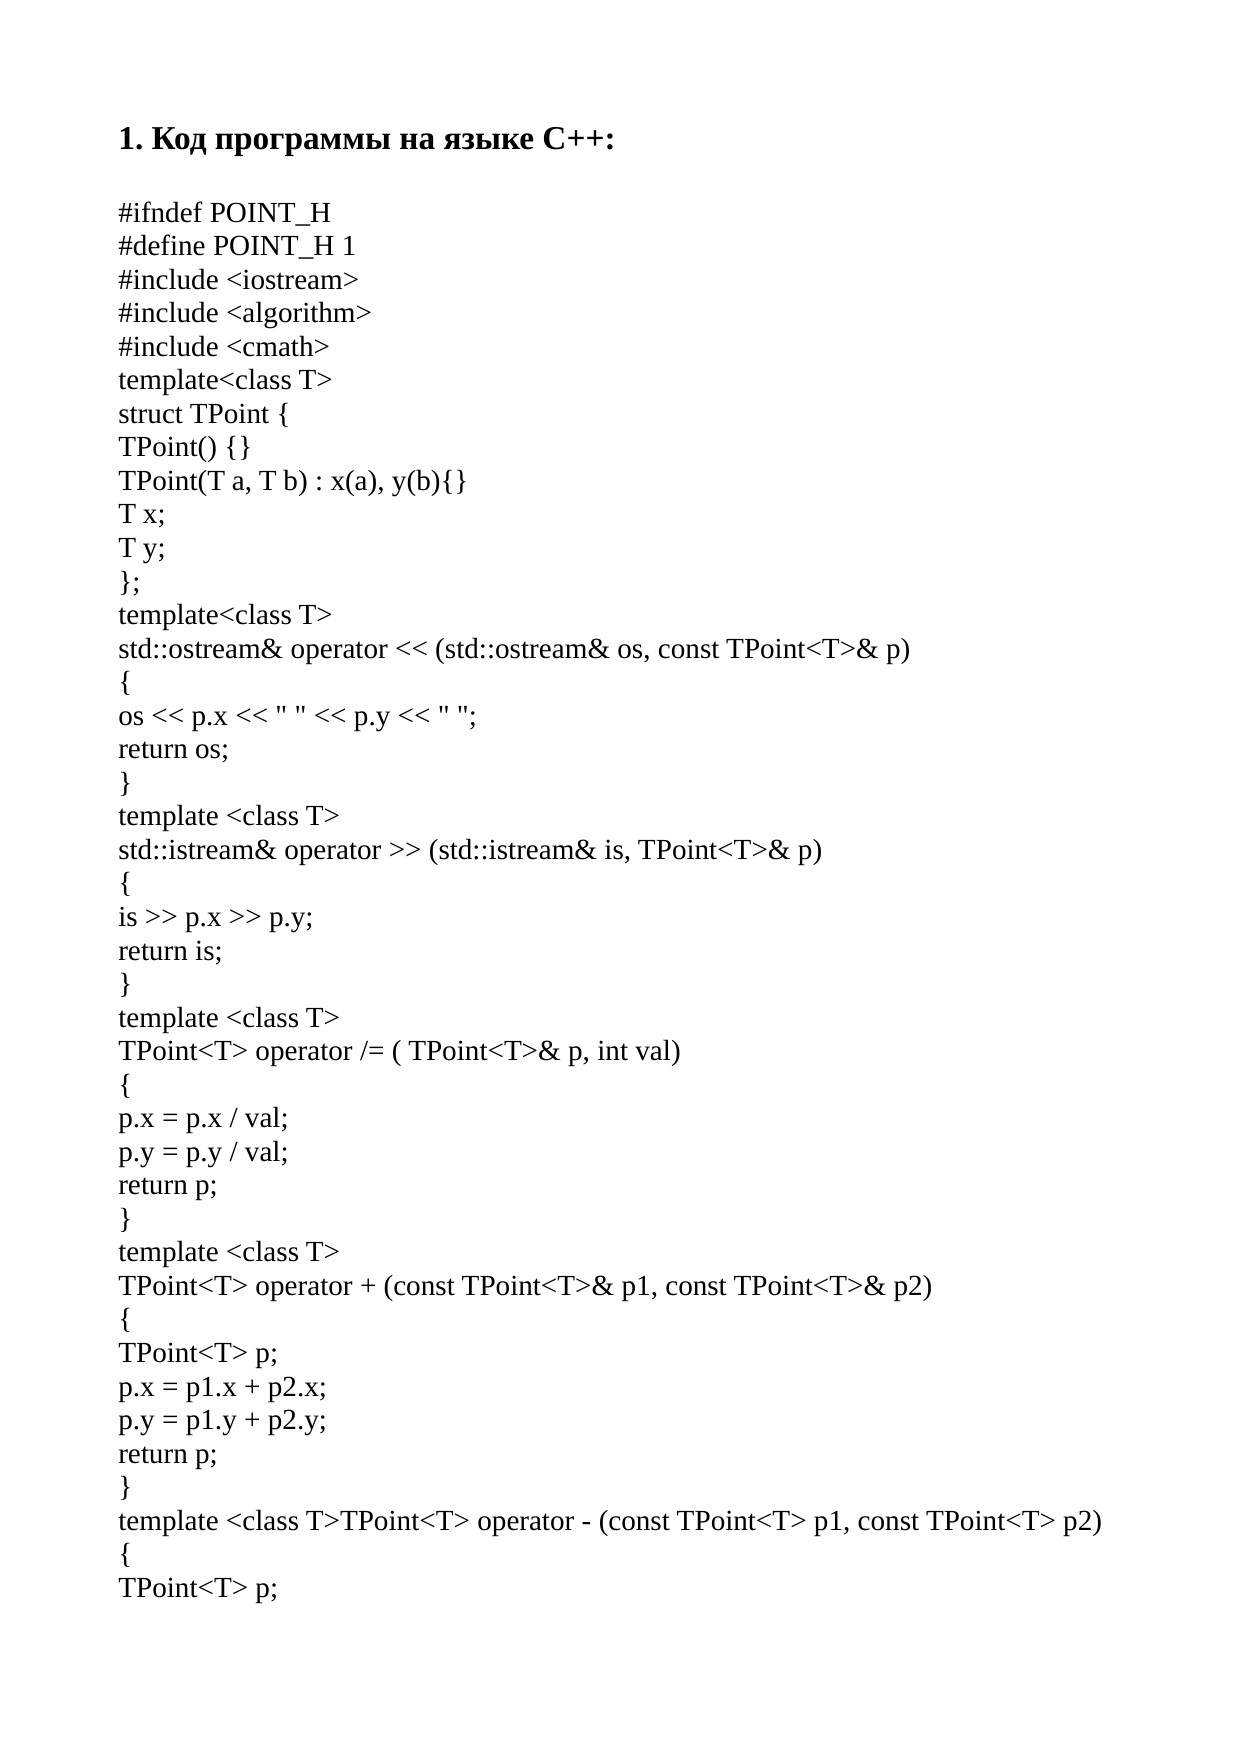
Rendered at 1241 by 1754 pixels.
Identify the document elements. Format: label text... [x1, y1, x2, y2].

text #define POINT_H 1 [118, 228, 1122, 262]
text } [118, 765, 1122, 798]
text 1. Код программы на языке C++: [118, 118, 1122, 156]
text TPoint(T a, T b) : x(a), y(b){} [118, 463, 1122, 497]
text TPoint<T> p; [118, 1570, 1122, 1603]
text { [118, 664, 1122, 698]
text return p; [118, 1436, 1122, 1469]
text template <class T>TPoint<T> operator - (const TPoint<T> p1, const TPoint<T> p2) [118, 1503, 1122, 1536]
text { [118, 1302, 1122, 1335]
text #ifndef POINT_H [118, 195, 1122, 228]
text { [118, 1067, 1122, 1100]
text #include <cmath> [118, 329, 1122, 362]
text T y; [118, 530, 1122, 564]
text os << p.x << " " << p.y << " "; [118, 698, 1122, 731]
text } [118, 1469, 1122, 1503]
text p.x = p1.x + p2.x; [118, 1369, 1122, 1402]
text #include <algorithm> [118, 295, 1122, 329]
text p.y = p1.y + p2.y; [118, 1402, 1122, 1436]
text template<class T> [118, 362, 1122, 396]
text { [118, 1536, 1122, 1570]
text template <class T> [118, 798, 1122, 832]
text std::ostream& operator << (std::ostream& os, const TPoint<T>& p) [118, 631, 1122, 664]
text template <class T> [118, 1000, 1122, 1033]
text } [118, 966, 1122, 1000]
text is >> p.x >> p.y; [118, 899, 1122, 933]
text p.x = p.x / val; [118, 1100, 1122, 1134]
text #include <iostream> [118, 262, 1122, 295]
text { [118, 866, 1122, 899]
text return p; [118, 1167, 1122, 1201]
text TPoint<T> p; [118, 1335, 1122, 1369]
text }; [118, 564, 1122, 597]
text std::istream& operator >> (std::istream& is, TPoint<T>& p) [118, 832, 1122, 866]
text return os; [118, 731, 1122, 765]
text template<class T> [118, 597, 1122, 631]
text TPoint<T> operator + (const TPoint<T>& p1, const TPoint<T>& p2) [118, 1268, 1122, 1302]
text T x; [118, 497, 1122, 530]
text p.y = p.y / val; [118, 1134, 1122, 1167]
text TPoint<T> operator /= ( TPoint<T>& p, int val) [118, 1033, 1122, 1067]
text struct TPoint { [118, 396, 1122, 429]
text TPoint() {} [118, 429, 1122, 463]
text return is; [118, 933, 1122, 966]
text } [118, 1201, 1122, 1234]
text template <class T> [118, 1234, 1122, 1268]
